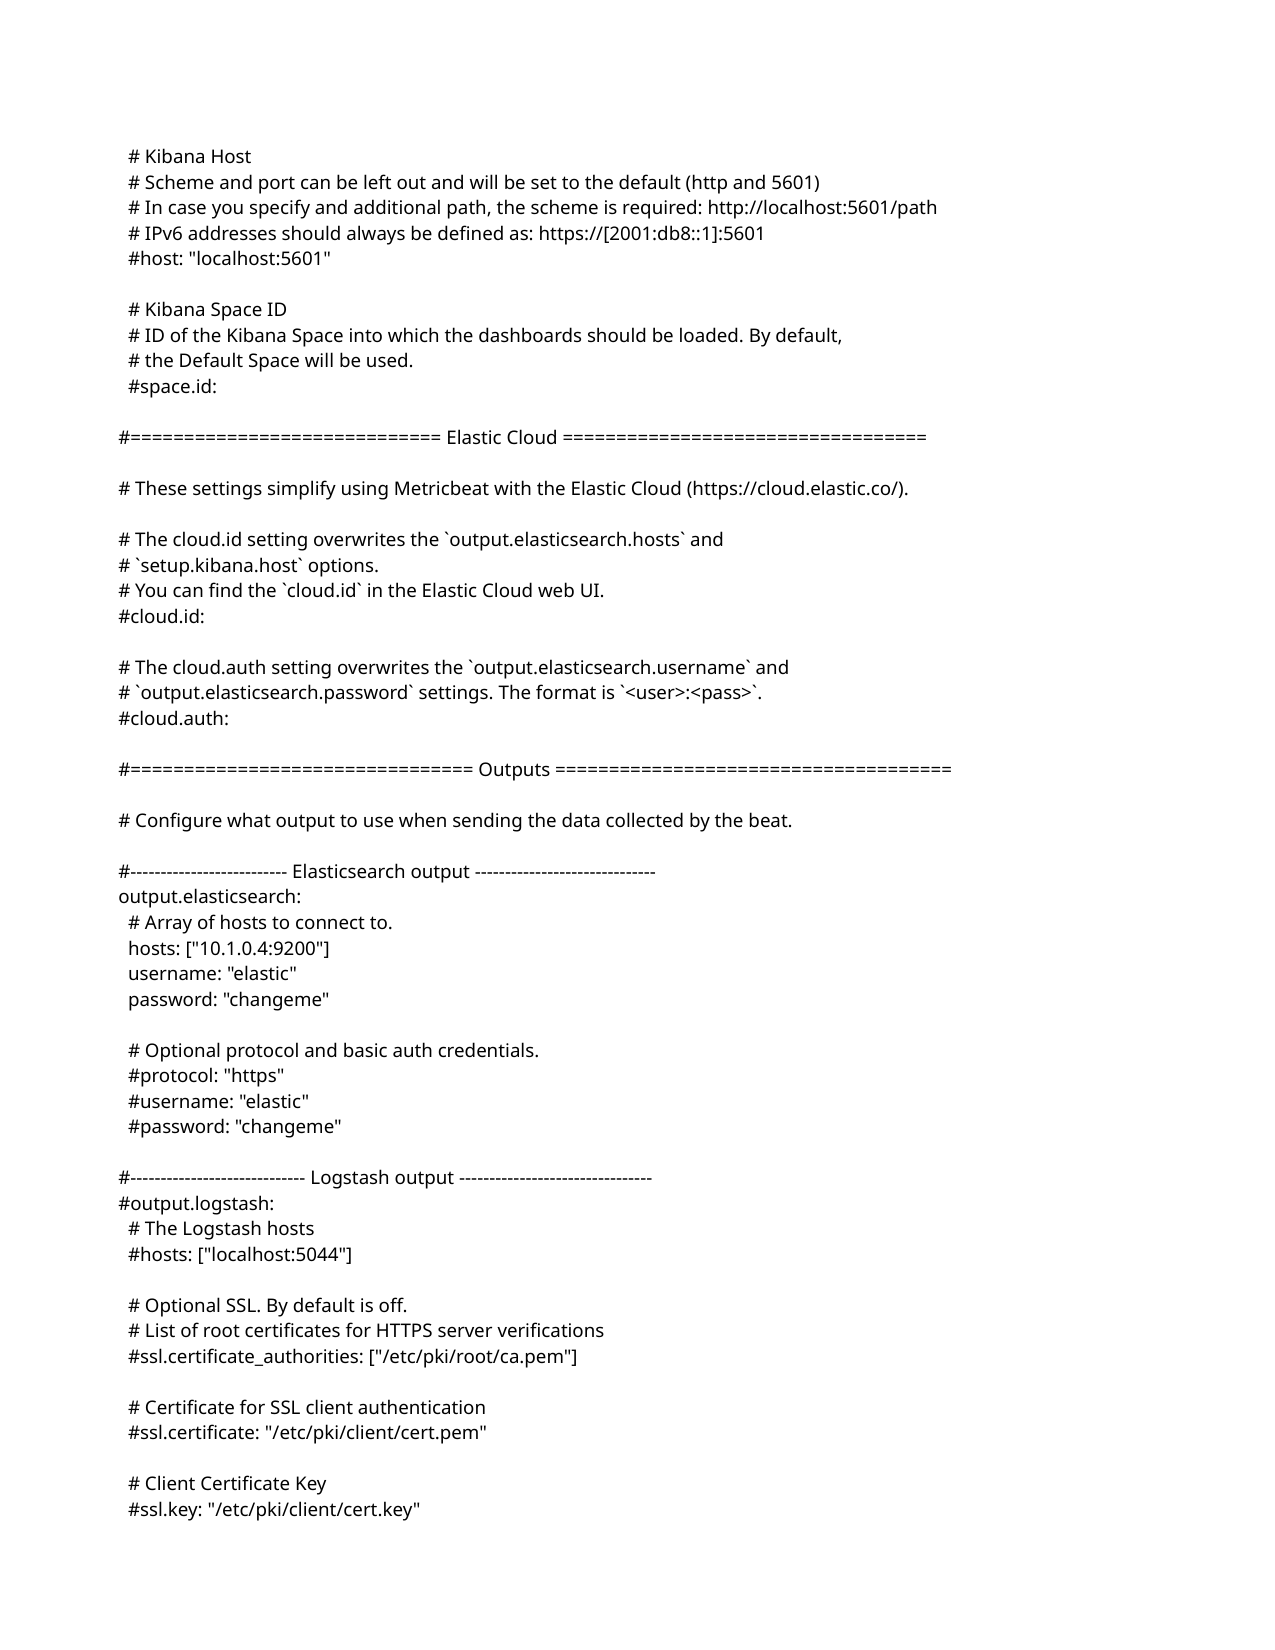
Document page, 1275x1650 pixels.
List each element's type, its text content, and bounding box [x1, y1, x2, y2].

text #ssl.certificate_authorities: ["/etc/pki/root/ca.pem"] [118, 1343, 1157, 1369]
text #space.id: [118, 373, 1157, 399]
text # Kibana Host [118, 144, 1157, 169]
text # Optional protocol and basic auth credentials. [118, 1037, 1157, 1062]
text # IPv6 addresses should always be defined as: https://[2001:db8::1]:5601 [118, 220, 1157, 246]
text #password: "changeme" [118, 1113, 1157, 1139]
text # `setup.kibana.host` options. [118, 552, 1157, 577]
text # Array of hosts to connect to. [118, 909, 1157, 935]
text username: "elastic" [118, 960, 1157, 986]
text # Kibana Space ID [118, 297, 1157, 322]
text #ssl.key: "/etc/pki/client/cert.key" [118, 1496, 1157, 1522]
text # List of root certificates for HTTPS server verifications [118, 1318, 1157, 1343]
text #================================ Outputs ===================================== [118, 756, 1157, 782]
text #host: "localhost:5601" [118, 246, 1157, 271]
text # The cloud.auth setting overwrites the `output.elasticsearch.username` and [118, 654, 1157, 679]
text output.elasticsearch: [118, 884, 1157, 909]
text password: "changeme" [118, 986, 1157, 1011]
text hosts: ["10.1.0.4:9200"] [118, 935, 1157, 960]
text # The cloud.id setting overwrites the `output.elasticsearch.hosts` and [118, 526, 1157, 552]
text #ssl.certificate: "/etc/pki/client/cert.pem" [118, 1420, 1157, 1445]
text #cloud.auth: [118, 705, 1157, 731]
text #============================= Elastic Cloud ================================== [118, 424, 1157, 450]
text # In case you specify and additional path, the scheme is required: http://localhost:5601/path [118, 195, 1157, 220]
text # The Logstash hosts [118, 1216, 1157, 1241]
text #hosts: ["localhost:5044"] [118, 1241, 1157, 1267]
text # `output.elasticsearch.password` settings. The format is `<user>:<pass>`. [118, 679, 1157, 705]
text #----------------------------- Logstash output -------------------------------- [118, 1164, 1157, 1190]
text #protocol: "https" [118, 1062, 1157, 1088]
text #cloud.id: [118, 603, 1157, 628]
text #username: "elastic" [118, 1088, 1157, 1113]
text # Client Certificate Key [118, 1471, 1157, 1496]
text # Configure what output to use when sending the data collected by the beat. [118, 807, 1157, 833]
text # You can find the `cloud.id` in the Elastic Cloud web UI. [118, 577, 1157, 603]
text #-------------------------- Elasticsearch output ------------------------------ [118, 858, 1157, 884]
text # the Default Space will be used. [118, 348, 1157, 373]
text # ID of the Kibana Space into which the dashboards should be loaded. By default, [118, 322, 1157, 348]
text # Scheme and port can be left out and will be set to the default (http and 5601) [118, 169, 1157, 195]
text #output.logstash: [118, 1190, 1157, 1216]
text # Optional SSL. By default is off. [118, 1292, 1157, 1318]
text # These settings simplify using Metricbeat with the Elastic Cloud (https://cloud.elastic.co/). [118, 475, 1157, 501]
text # Certificate for SSL client authentication [118, 1394, 1157, 1420]
